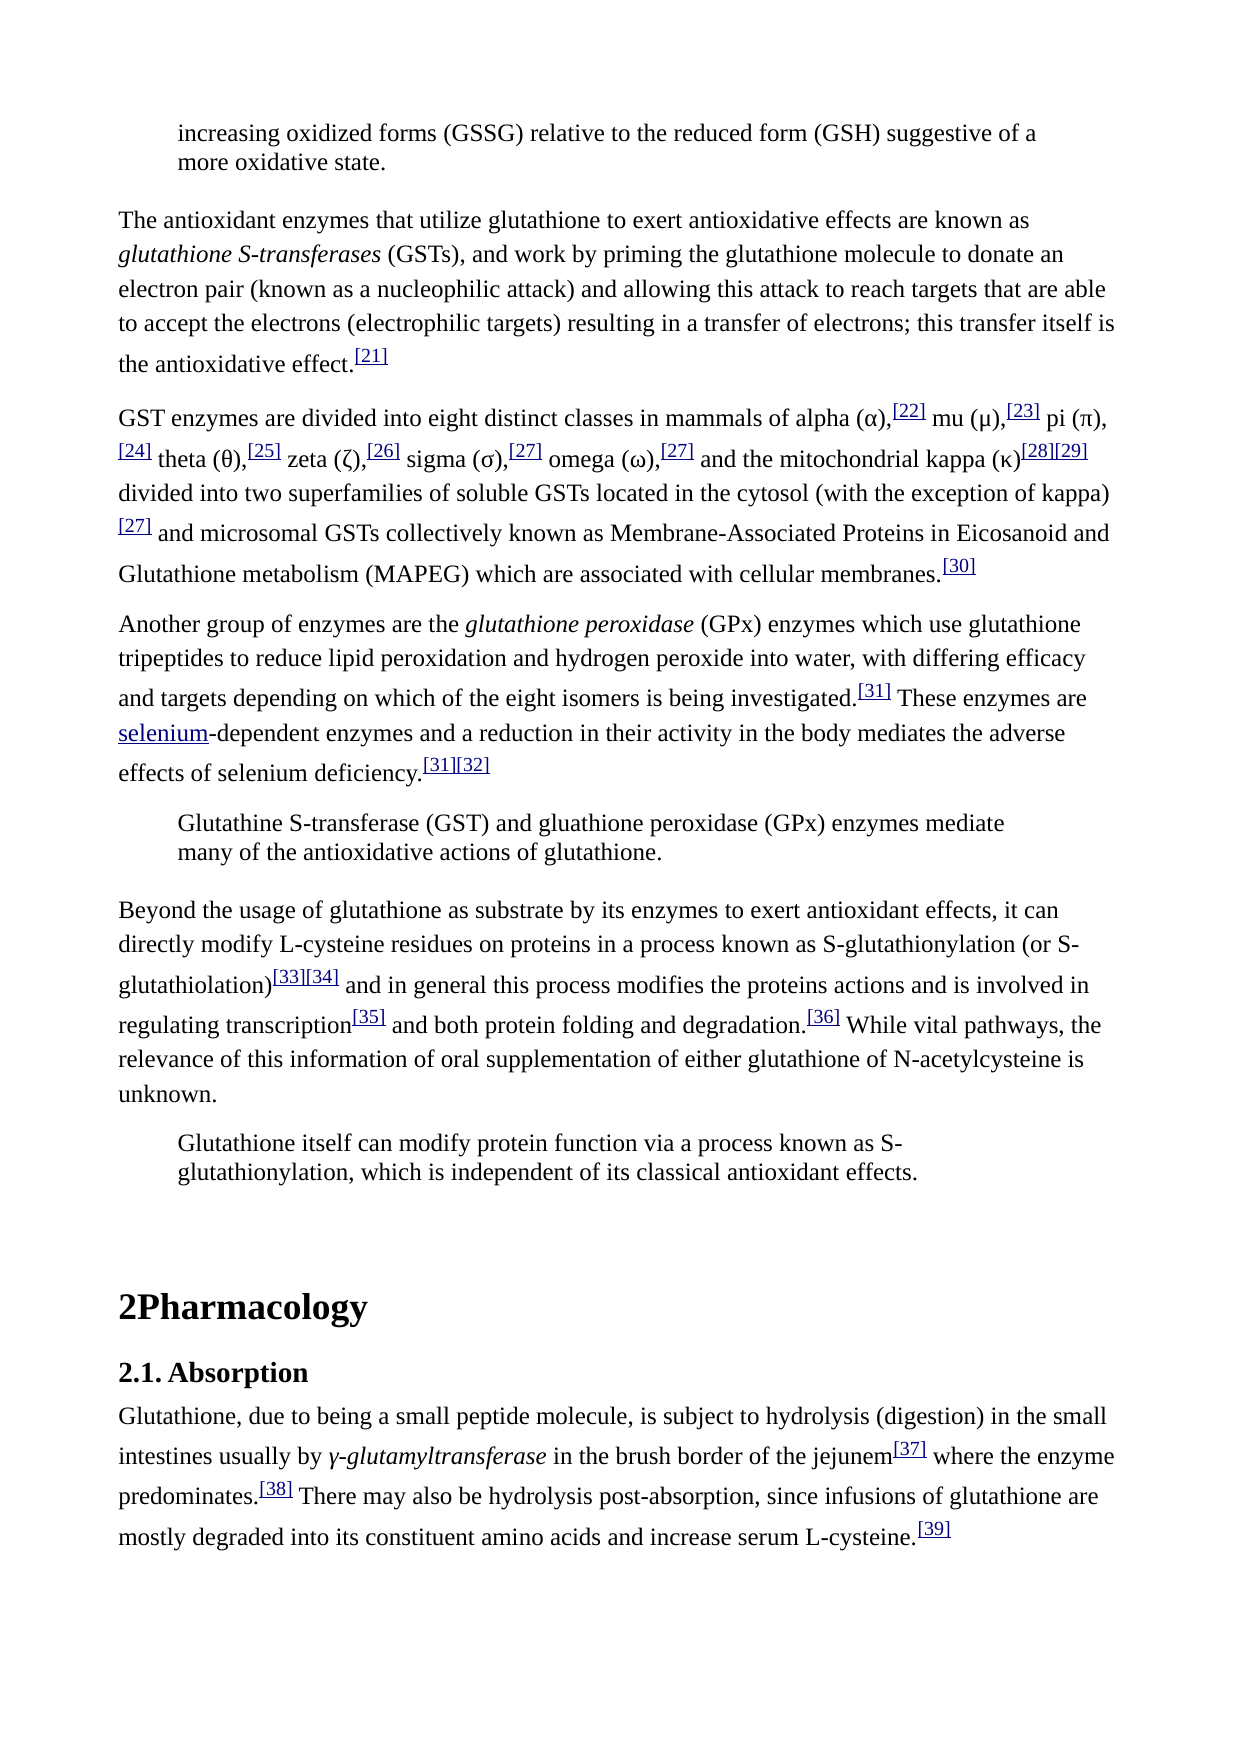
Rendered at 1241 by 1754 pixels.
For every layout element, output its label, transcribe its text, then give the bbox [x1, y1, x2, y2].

subtitle 2Pharmacology [118, 1285, 1122, 1328]
text GST enzymes are divided into eight distinct classes in mammals of alpha (α),[22] mu (μ),[23] pi (π),[24] theta (θ),[25] zeta (ζ),[26] sigma (σ),[27] omega (ω),[27] and the mitochondrial kappa (κ)[28][29] divided into two superfamilies of soluble GSTs located in the cytosol (with the exception of kappa)[27] and microsomal GSTs collectively known as Membrane-Associated Proteins in Eicosanoid and Glutathione metabolism (MAPEG) which are associated with cellular membranes.[30] [118, 399, 1122, 587]
subtitle 2.1. Absorption [118, 1355, 1122, 1388]
text The antioxidant enzymes that utilize glutathione to exert antioxidative effects are known as glutathione S-transferases (GSTs), and work by priming the glutathione molecule to donate an electron pair (known as a nucleophilic attack) and allowing this attack to reach targets that are able to accept the electrons (electrophilic targets) resulting in a transfer of electrons; this transfer itself is the antioxidative effect.[21] [118, 205, 1122, 377]
text increasing oxidized forms (GSSG) relative to the reduced form (GSH) suggestive of a more oxidative state. [177, 118, 1063, 176]
text Beyond the usage of glutathione as substrate by its enzymes to exert antioxidant effects, it can directly modify L-cysteine residues on proteins in a process known as S-glutathionylation (or S-glutathiolation)[33][34] and in general this process modifies the proteins actions and is involved in regulating transcription[35] and both protein folding and degradation.[36] While vital pathways, the relevance of this information of oral supplementation of either glutathione of N-acetylcysteine is unknown. [118, 895, 1122, 1108]
text Another group of enzymes are the glutathione peroxidase (GPx) enzymes which use glutathione tripeptides to reduce lipid peroxidation and hydrogen peroxide into water, with differing efficacy and targets depending on which of the eight isomers is being investigated.[31] These enzymes are selenium-dependent enzymes and a reduction in their activity in the body mediates the adverse effects of selenium deficiency.[31][32] [118, 609, 1122, 787]
text Glutathione, due to being a small peptide molecule, is subject to hydrolysis (digestion) in the small intestines usually by γ-glutamyltransferase in the brush border of the jejunem[37] where the enzyme predominates.[38] There may also be hydrolysis post-absorption, since infusions of glutathione are mostly degraded into its constituent amino acids and increase serum L-cysteine.[39] [118, 1401, 1122, 1550]
text Glutathine S-transferase (GST) and gluathione peroxidase (GPx) enzymes mediate many of the antioxidative actions of glutathione. [177, 808, 1063, 866]
text Glutathione itself can modify protein function via a process known as S-glutathionylation, which is independent of its classical antioxidant effects. [177, 1128, 1063, 1185]
